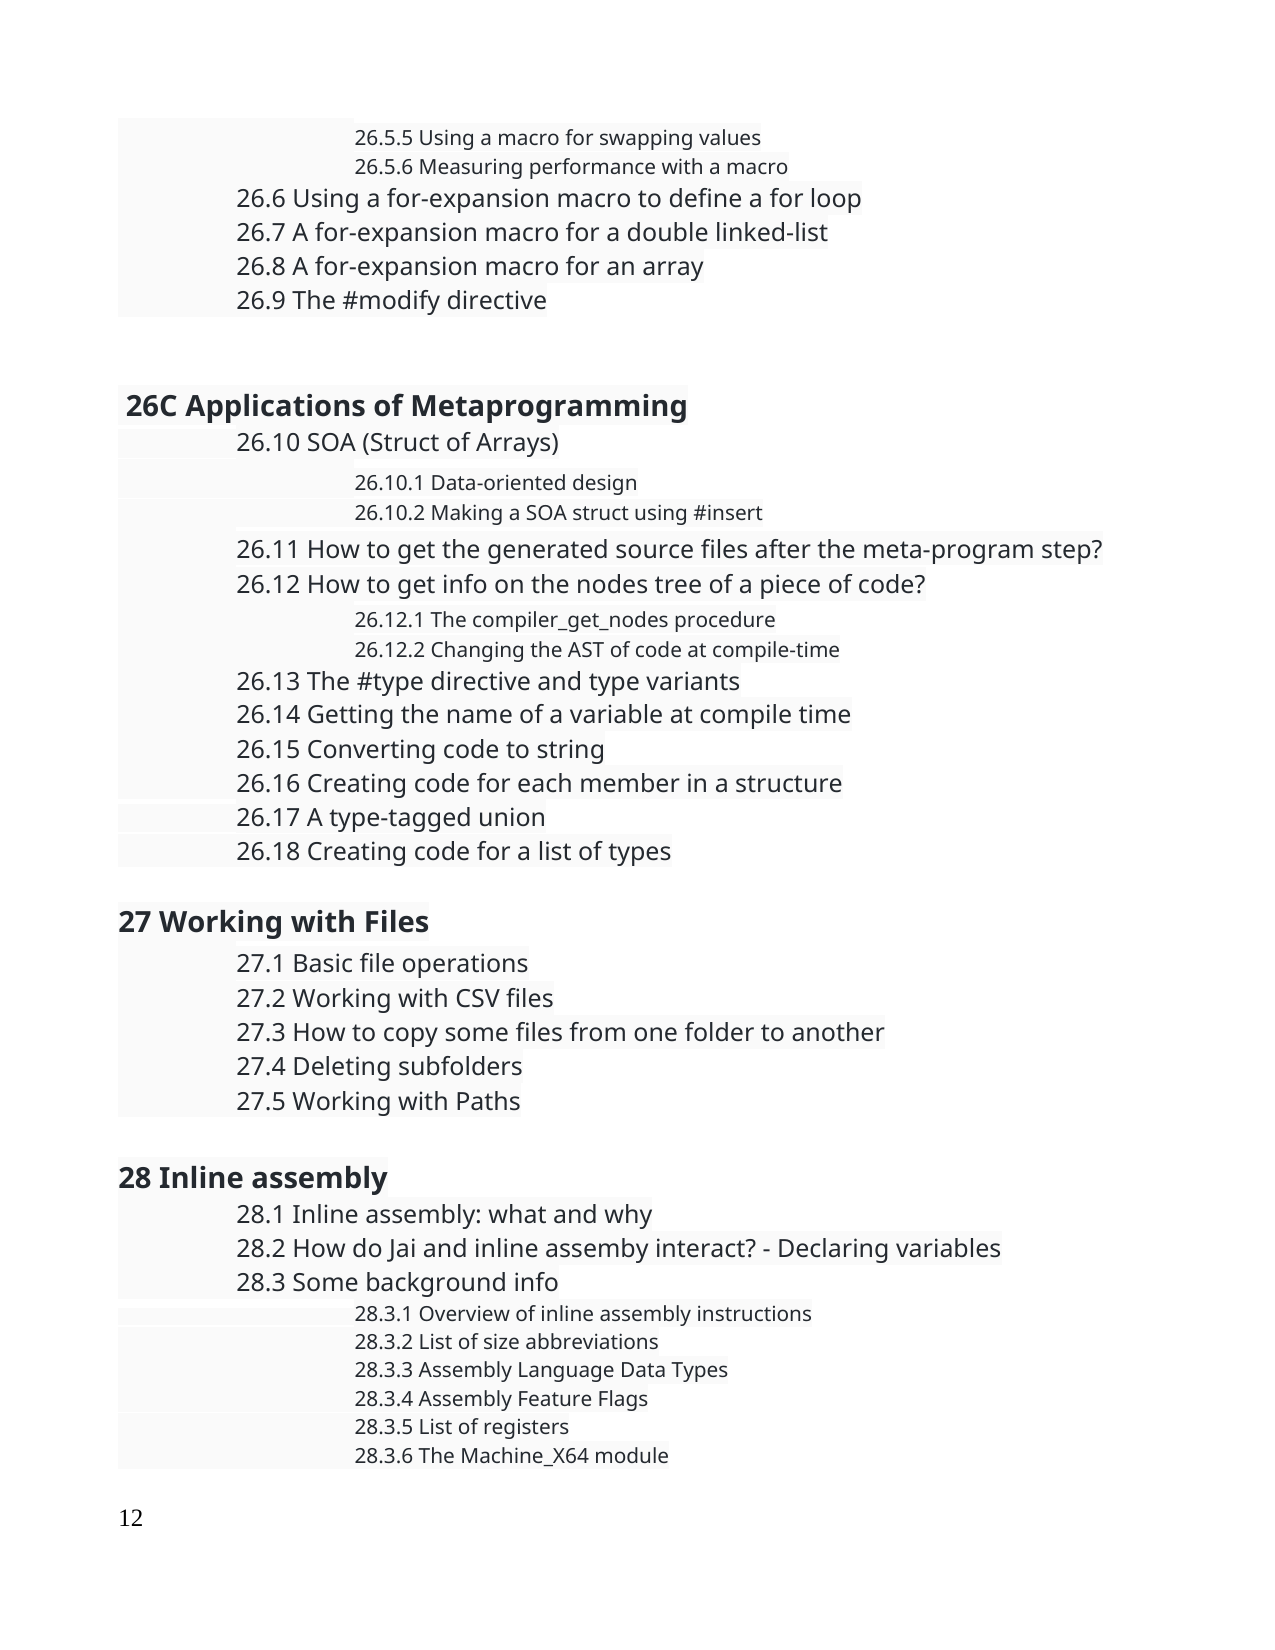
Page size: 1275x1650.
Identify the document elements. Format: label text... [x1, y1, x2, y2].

text 28.3.3 Assembly Language Data Types [118, 1356, 1157, 1384]
text 26.18 Creating code for a list of types [118, 833, 1157, 867]
text 27.1 Basic file operations [118, 941, 1157, 981]
text 26.13 The #type directive and type variants [118, 663, 1157, 697]
text 26.8 A for-expansion macro for an array [118, 249, 1157, 283]
text 26.16 Creating code for each member in a structure [118, 765, 1157, 799]
subtitle 26.6 Using a for-expansion macro to define a for loop [118, 181, 1157, 215]
text 26.12.1 The compiler_get_nodes procedure [118, 601, 1157, 635]
text 27.3 How to copy some files from one folder to another [118, 1015, 1157, 1049]
subtitle 27 Working with Files [118, 902, 1157, 941]
text 26.17 A type-tagged union [118, 799, 1157, 833]
subtitle 28 Inline assembly [118, 1157, 1157, 1197]
subtitle 26.11 How to get the generated source files after the meta-program step? [118, 527, 1157, 567]
text 28.2 How do Jai and inline assemby interact? - Declaring variables [118, 1231, 1157, 1265]
text 27.2 Working with CSV files [118, 981, 1157, 1015]
text 26.12 How to get info on the nodes tree of a piece of code? [118, 567, 1157, 601]
text 26.15 Converting code to string [118, 731, 1157, 765]
text 28.3.6 The Machine_X64 module [118, 1441, 1157, 1469]
text 27.4 Deleting subfolders [118, 1049, 1157, 1083]
text 28.3.1 Overview of inline assembly instructions [118, 1299, 1157, 1327]
text 28.3.2 List of size abbreviations [118, 1327, 1157, 1356]
text 26.7 A for-expansion macro for a double linked-list [118, 215, 1157, 249]
text 26.10.1 Data-oriented design [118, 459, 1157, 498]
subtitle 26.5.6 Measuring performance with a macro [118, 152, 1157, 181]
subtitle 26.10.2 Making a SOA struct using #insert [118, 498, 1157, 527]
text 26.14 Getting the name of a variable at compile time [118, 697, 1157, 731]
text 28.3.5 List of registers [118, 1412, 1157, 1441]
text 26C Applications of Metaprogramming [118, 385, 1157, 425]
text 26.10 SOA (Struct of Arrays) [118, 425, 1157, 459]
text 28.3.4 Assembly Feature Flags [118, 1384, 1157, 1412]
text 28.3 Some background info [118, 1265, 1157, 1299]
text 27.5 Working with Paths [118, 1083, 1157, 1117]
text 28.1 Inline assembly: what and why [118, 1197, 1157, 1231]
subtitle 26.5.5 Using a macro for swapping values [118, 118, 1157, 152]
subtitle 26.9 The #modify directive [118, 283, 1157, 317]
text 26.12.2 Changing the AST of code at compile-time [118, 635, 1157, 663]
